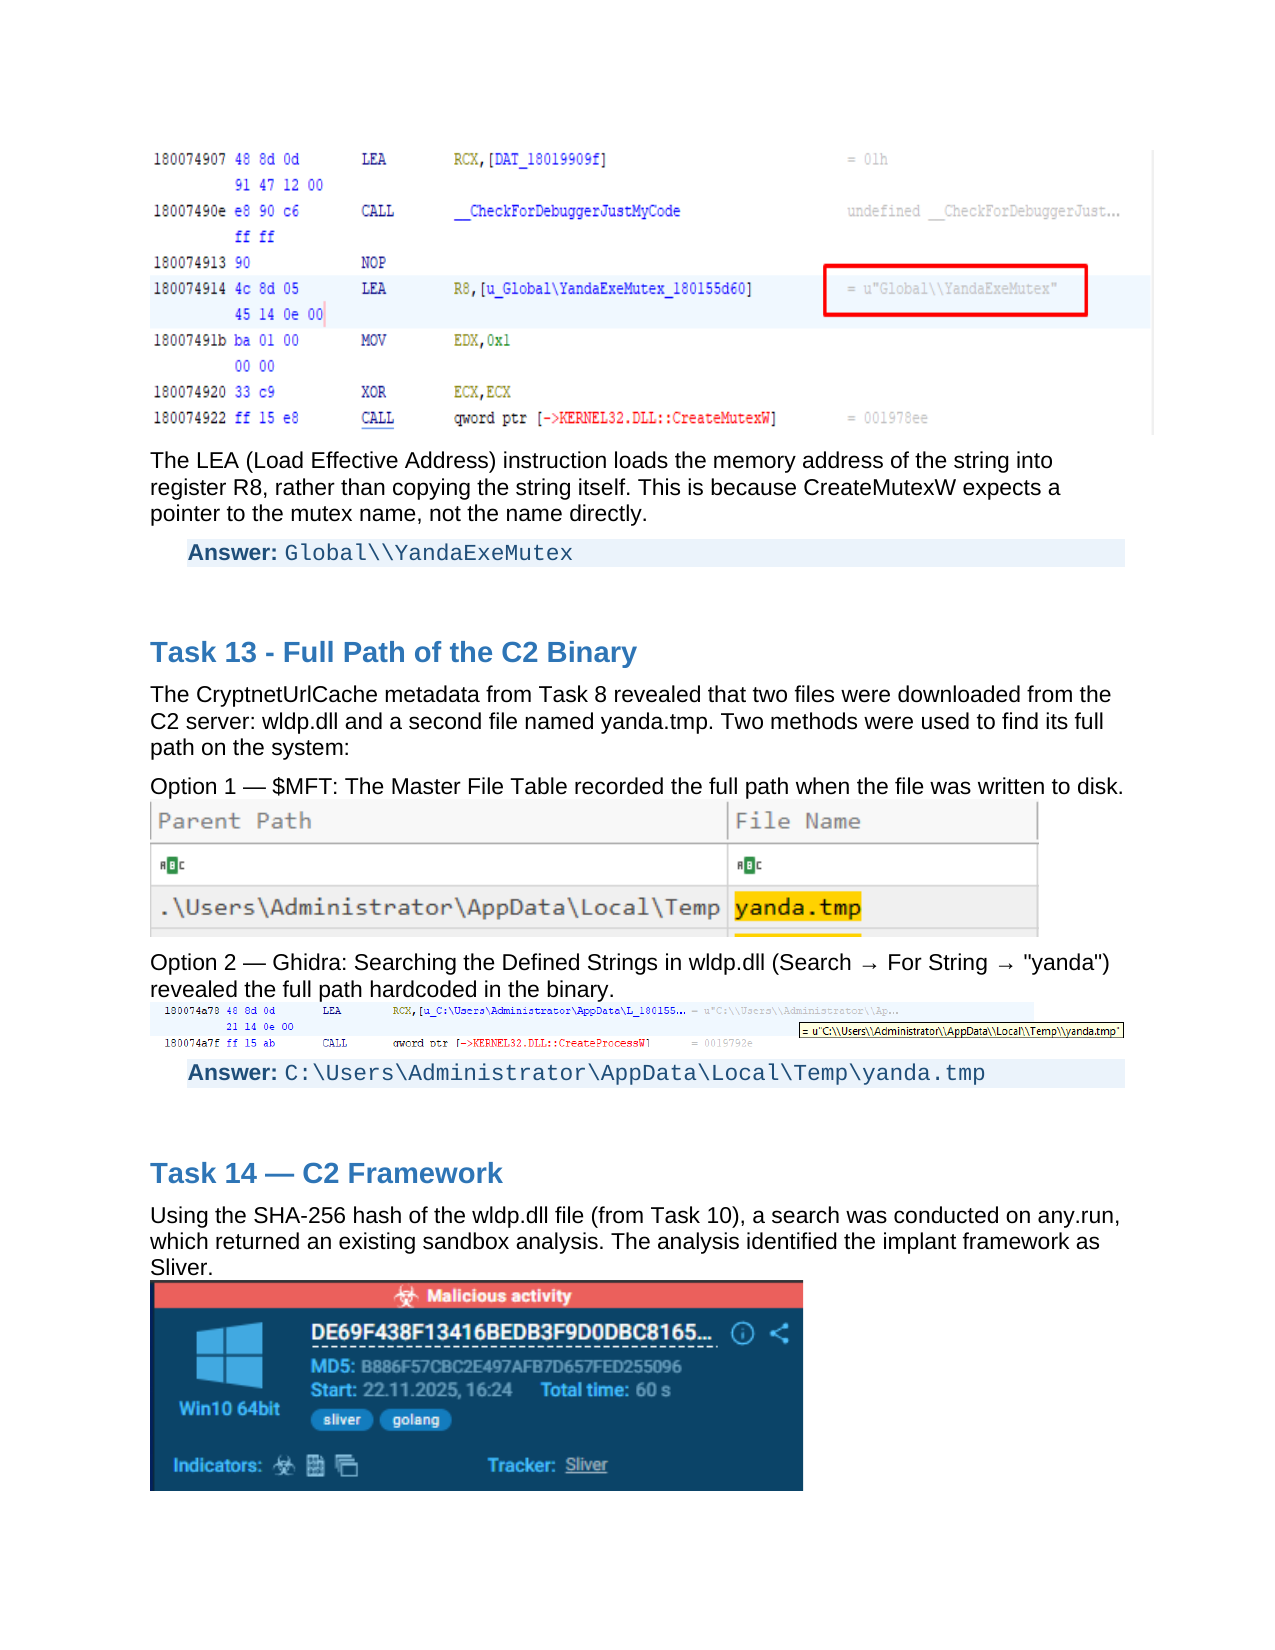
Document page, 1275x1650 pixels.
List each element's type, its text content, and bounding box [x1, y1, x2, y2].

subtitle Task 13 - Full Path of the C2 Binary [150, 635, 1125, 669]
picture [150, 1280, 804, 1491]
picture [150, 150, 1154, 435]
text Option 2 — Ghidra: Searching the Defined Strings in wldp.dll (Search → For String → "yanda") revealed the full path hardcoded in the binary. [150, 949, 1125, 1002]
subtitle Task 14 — C2 Framework [150, 1156, 1125, 1189]
picture [150, 799, 1039, 937]
text Answer: Global\\YandaExeMutex [187, 539, 1125, 567]
picture [150, 1002, 1154, 1047]
text Answer: C:\Users\Administrator\AppData\Local\Temp\yanda.tmp [187, 1059, 1125, 1088]
text The CryptnetUrlCache metadata from Task 8 revealed that two files were downloaded from the C2 server: wldp.dll and a second file named yanda.tmp. Two methods were used to find its full path on the system: [150, 681, 1125, 761]
text Using the SHA-256 hash of the wldp.dll file (from Task 10), a search was conducted on any.run, which returned an existing sandbox analysis. The analysis identified the implant framework as Sliver. [150, 1202, 1125, 1490]
text The LEA (Load Effective Address) instruction loads the memory address of the string into register R8, rather than copying the string itself. This is because CreateMutexW expects a pointer to the mutex name, not the name directly. [150, 447, 1125, 527]
text Option 1 — $MFT: The Master File Table recorded the full path when the file was written to disk. [150, 773, 1125, 937]
